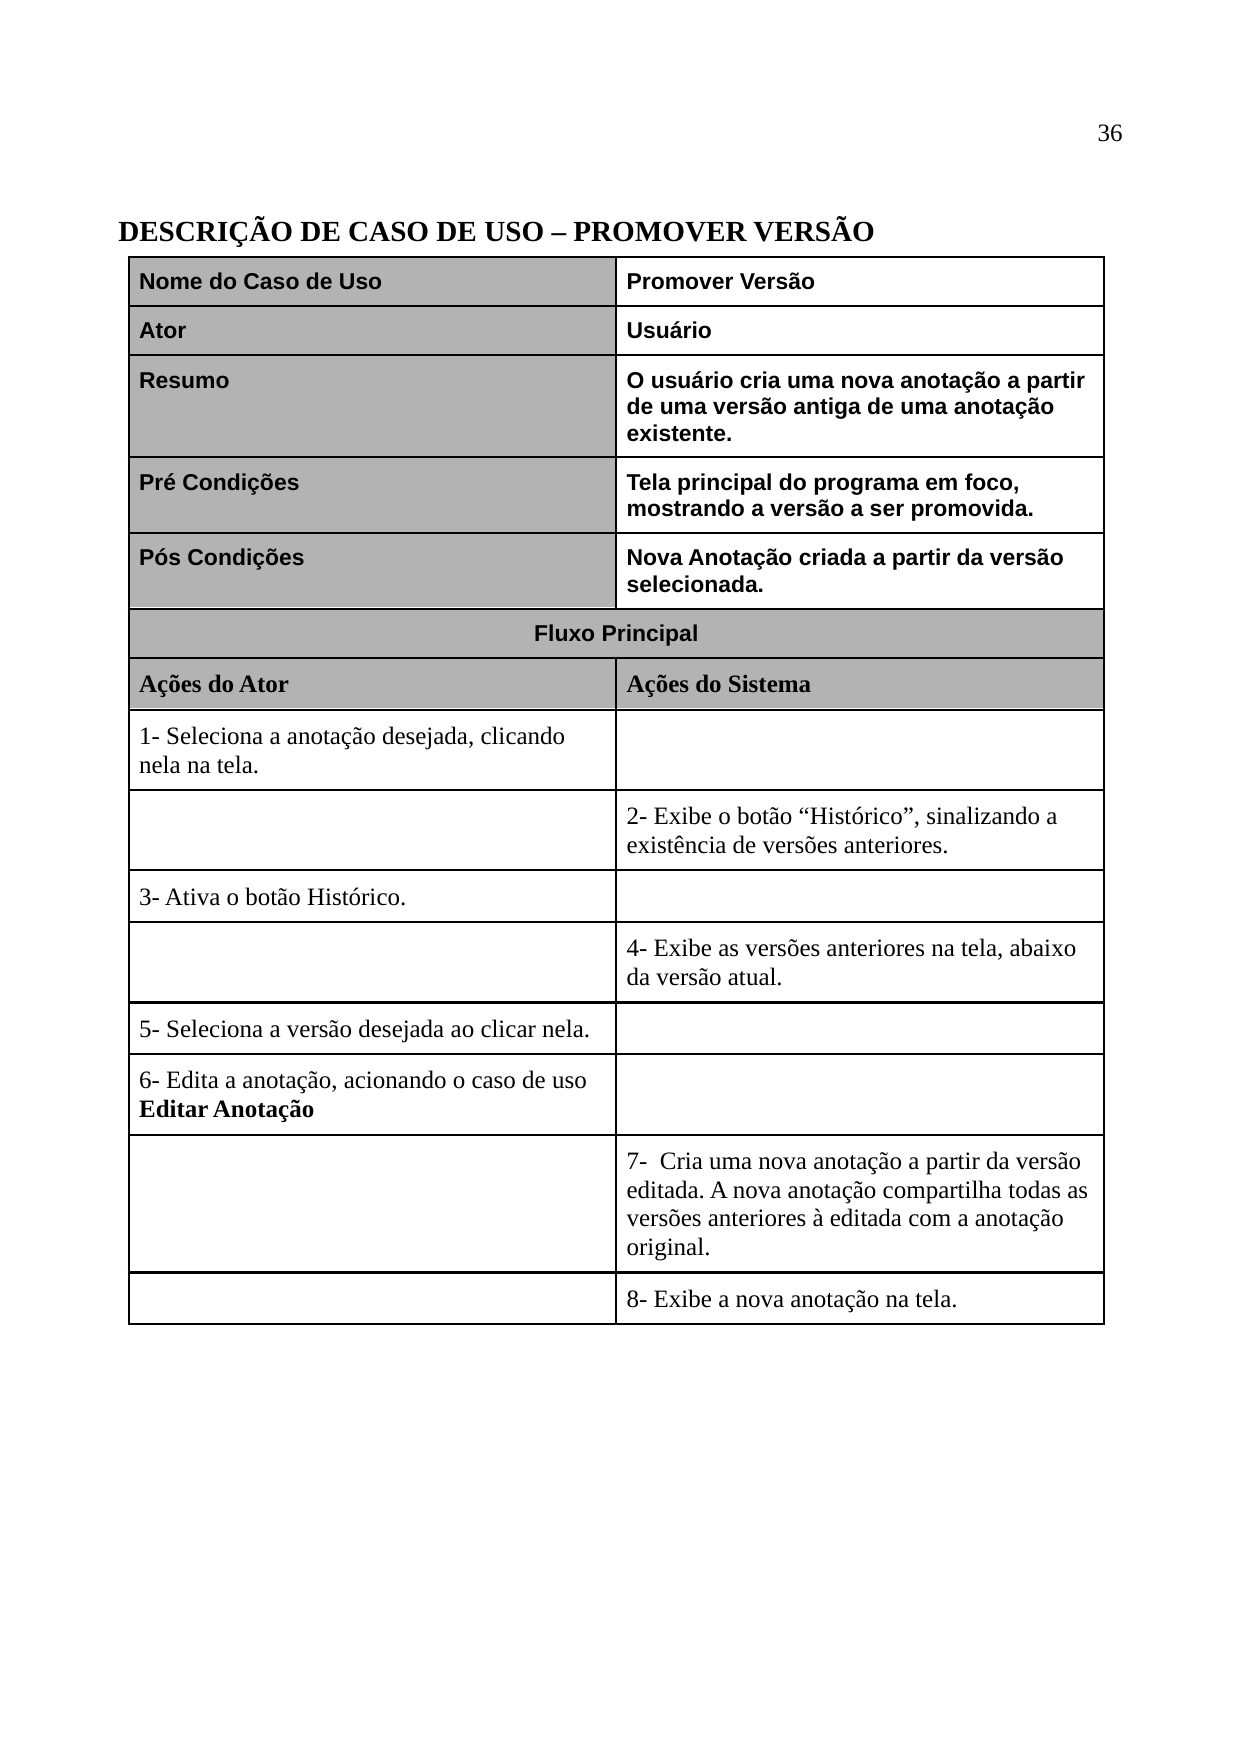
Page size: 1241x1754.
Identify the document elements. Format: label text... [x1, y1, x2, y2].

table_cell Tela principal do programa em foco, mostrando a versão a ser promovida. [617, 458, 1103, 532]
table_cell 5- Seleciona a versão desejada ao clicar nela. [130, 1004, 615, 1053]
table_cell [617, 871, 1103, 921]
table_cell 3- Ativa o botão Histórico. [130, 871, 615, 921]
table_cell O usuário cria uma nova anotação a partir de uma versão antiga de uma anotação existente. [617, 356, 1103, 456]
table_cell Pré Condições [130, 458, 615, 532]
table_cell [130, 923, 615, 1001]
table_cell Usuário [617, 307, 1103, 354]
table_cell 2- Exibe o botão “Histórico”, sinalizando a existência de versões anteriores. [617, 791, 1103, 869]
table_cell [130, 791, 615, 869]
table_cell [617, 1055, 1103, 1133]
table_cell [130, 1274, 615, 1323]
table_cell [130, 1136, 615, 1271]
table_cell 7- Cria uma nova anotação a partir da versão editada. A nova anotação compartilha todas as versões anteriores à editada com a anotação original. [617, 1136, 1103, 1271]
table_cell [617, 1004, 1103, 1053]
table_header Nome do Caso de Uso [130, 258, 615, 305]
table_header Promover Versão [617, 258, 1103, 305]
table_cell 1- Seleciona a anotação desejada, clicando nela na tela. [130, 711, 615, 789]
table_cell Ator [130, 307, 615, 354]
subtitle DESCRIÇÃO DE CASO DE USO – PROMOVER VERSÃO [118, 214, 1122, 247]
table_cell 6- Edita a anotação, acionando o caso de uso Editar Anotação [130, 1055, 615, 1133]
table_cell Pós Condições [130, 534, 615, 607]
table_cell [617, 711, 1103, 789]
table_cell Fluxo Principal [130, 610, 1103, 657]
table_cell Nova Anotação criada a partir da versão selecionada. [617, 534, 1103, 607]
table_cell 4- Exibe as versões anteriores na tela, abaixo da versão atual. [617, 923, 1103, 1001]
table_cell 8- Exibe a nova anotação na tela. [617, 1274, 1103, 1323]
table_cell Resumo [130, 356, 615, 456]
table_cell Ações do Ator [130, 659, 615, 708]
table_cell Ações do Sistema [617, 659, 1103, 708]
